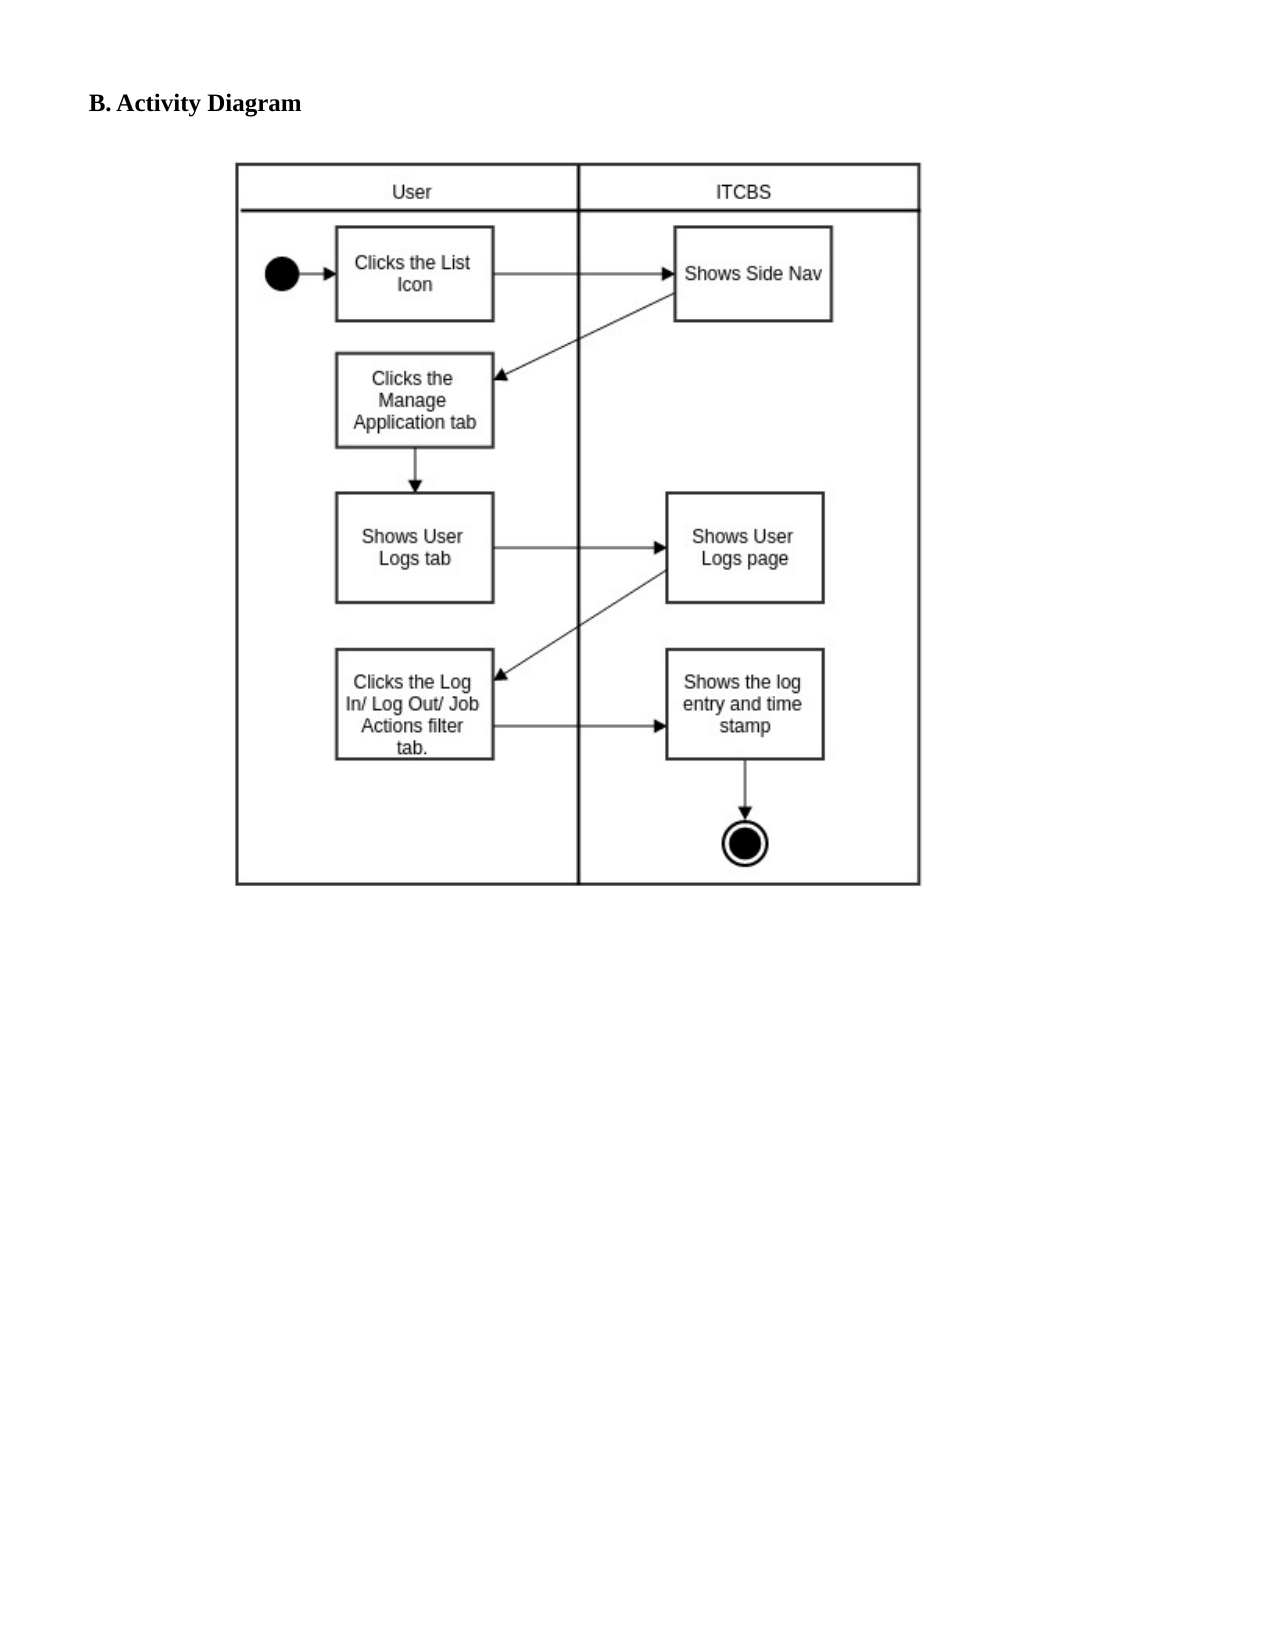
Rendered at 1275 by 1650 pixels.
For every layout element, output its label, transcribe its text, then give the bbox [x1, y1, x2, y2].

picture [225, 157, 938, 895]
text B. Activity Diagram [88, 88, 1186, 117]
